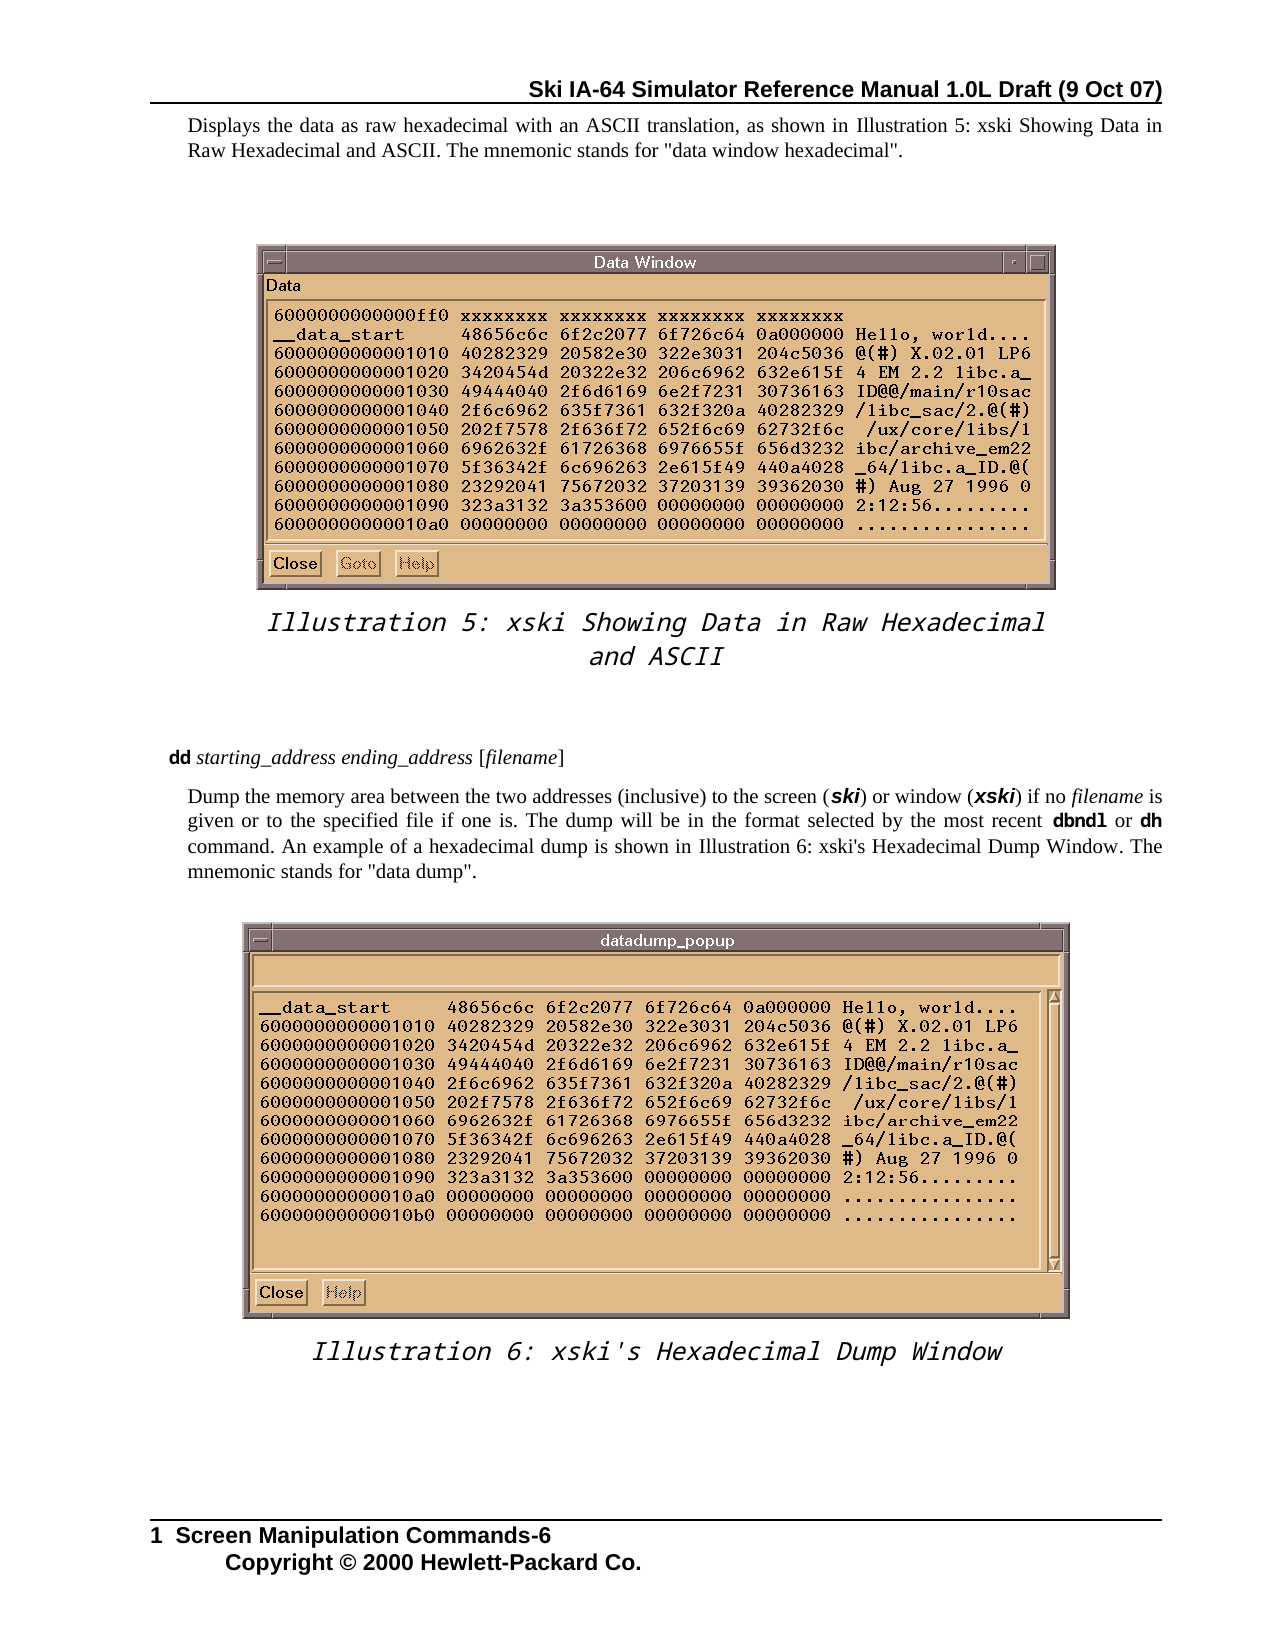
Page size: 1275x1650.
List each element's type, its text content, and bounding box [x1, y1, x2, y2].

table_header [150, 673, 1162, 701]
table_header [150, 896, 1162, 1396]
table_header [150, 219, 1162, 672]
list dd starting_address ending_address [filename] [169, 744, 1162, 770]
list Dump the memory area between the two addresses (inclusive) to the screen (ski) or window (xski) if no filename is given or to the specified file if one is. The dump will be in the format selected by the most recent dbndl or dh command. An example of a hexadecimal dump is shown in Illustration 6: xski's Hexadecimal Dump Window. The mnemonic stands for "data dump". [187, 783, 1162, 883]
list Displays the data as raw hexadecimal with an ASCII translation, as shown in Illustration 5: xski Showing Data in Raw Hexadecimal and ASCII. The mnemonic stands for "data window hexadecimal". [187, 112, 1162, 162]
